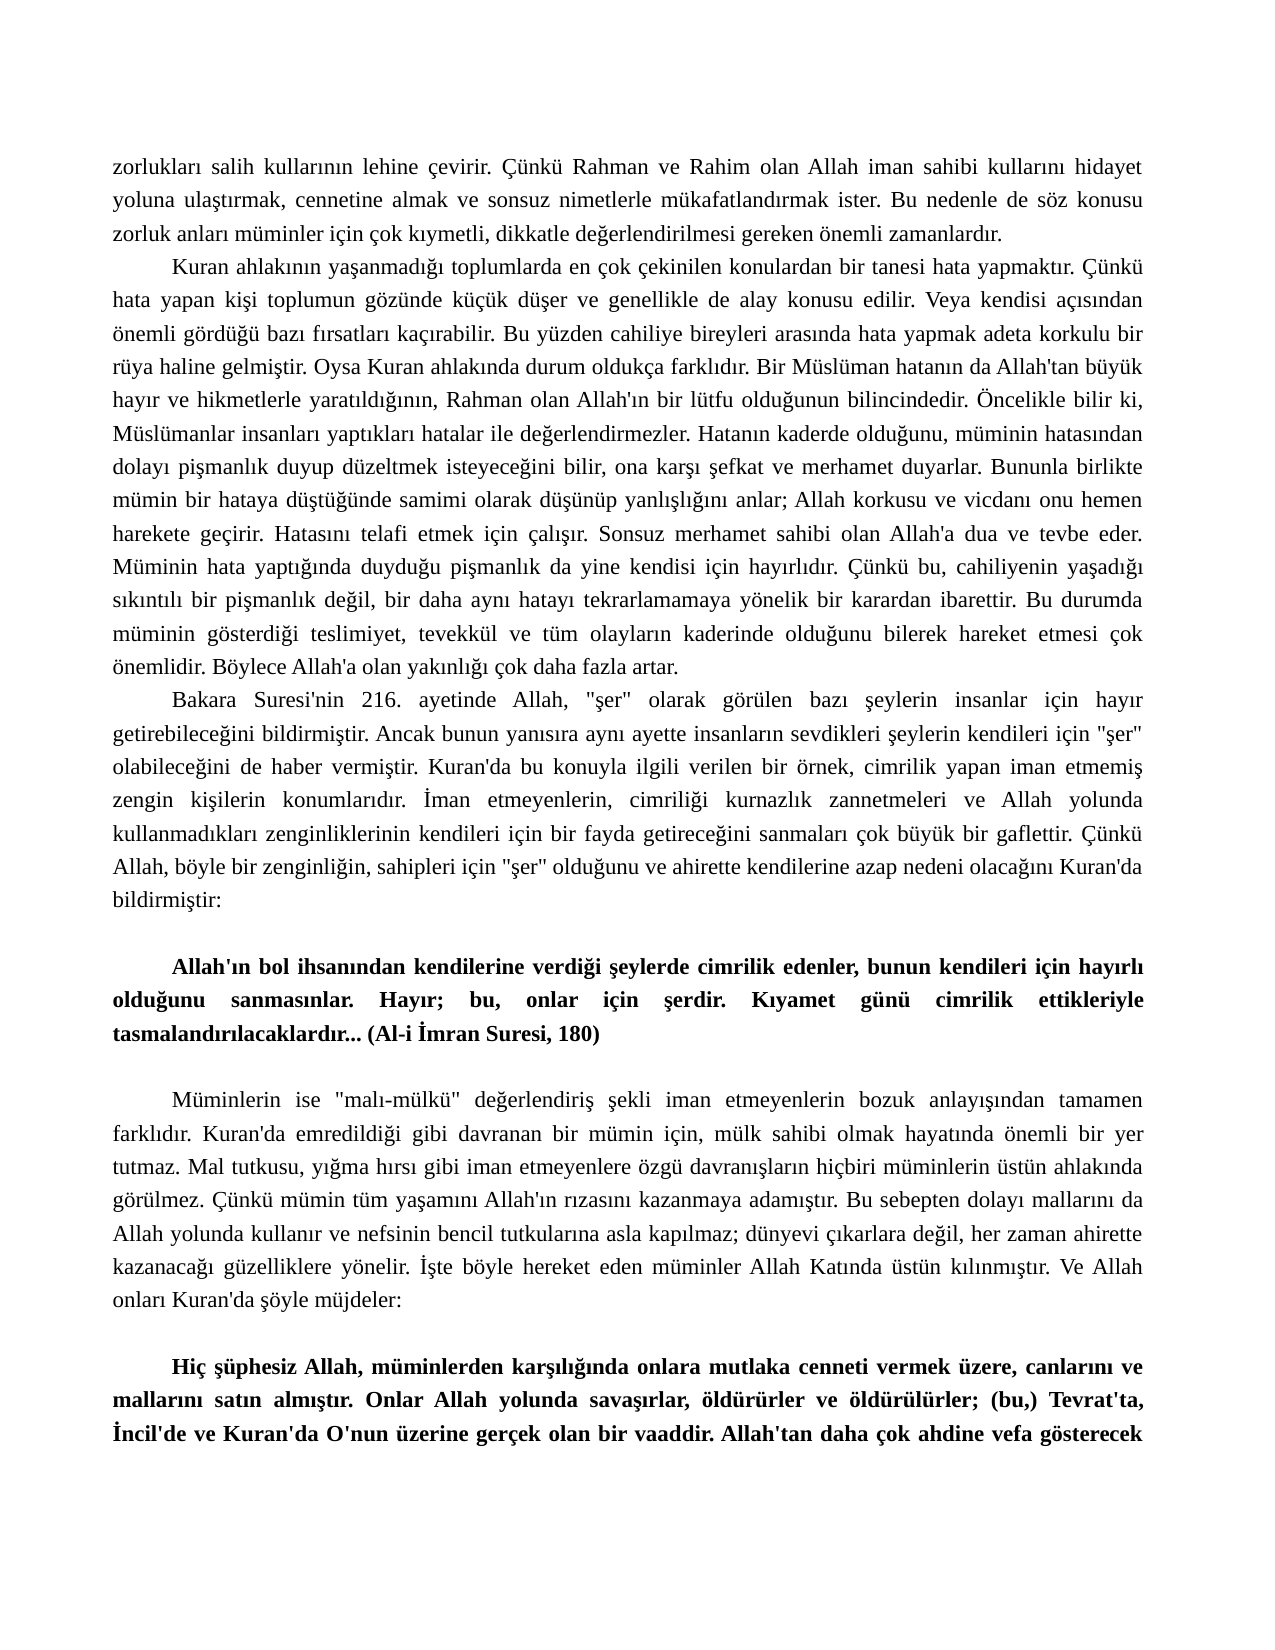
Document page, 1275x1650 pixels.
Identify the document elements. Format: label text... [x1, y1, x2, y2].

text Kuran ahlakının yaşanmadığı toplumlarda en çok çekinilen konulardan bir tanesi hata yapmaktır. Çünkü hata yapan kişi toplumun gözünde küçük düşer ve genellikle de alay konusu edilir. Veya kendisi açısından önemli gördüğü bazı fırsatları kaçırabilir. Bu yüzden cahiliye bireyleri arasında hata yapmak adeta korkulu bir rüya haline gelmiştir. Oysa Kuran ahlakında durum oldukça farklıdır. Bir Müslüman hatanın da Allah'tan büyük hayır ve hikmetlerle yaratıldığının, Rahman olan Allah'ın bir lütfu olduğunun bilincindedir. Öncelikle bilir ki, Müslümanlar insanları yaptıkları hatalar ile değerlendirmezler. Hatanın kaderde olduğunu, müminin hatasından dolayı pişmanlık duyup düzeltmek isteyeceğini bilir, ona karşı şefkat ve merhamet duyarlar. Bununla birlikte mümin bir hataya düştüğünde samimi olarak düşünüp yanlışlığını anlar; Allah korkusu ve vicdanı onu hemen harekete geçirir. Hatasını telafi etmek için çalışır. Sonsuz merhamet sahibi olan Allah'a dua ve tevbe eder. Müminin hata yaptığında duyduğu pişmanlık da yine kendisi için hayırlıdır. Çünkü bu, cahiliyenin yaşadığı sıkıntılı bir pişmanlık değil, bir daha aynı hatayı tekrarlamamaya yönelik bir karardan ibarettir. Bu durumda müminin gösterdiği teslimiyet, tevekkül ve tüm olayların kaderinde olduğunu bilerek hareket etmesi çok önemlidir. Böylece Allah'a olan yakınlığı çok daha fazla artar. [112, 248, 1145, 681]
text Allah'ın bol ihsanından kendilerine verdiği şeylerde cimrilik edenler, bunun kendileri için hayırlı olduğunu sanmasınlar. Hayır; bu, onlar için şerdir. Kıyamet günü cimrilik ettikleriyle tasmalandırılacaklardır... (Al-i İmran Suresi, 180) [112, 948, 1145, 1048]
text Bakara Suresi'nin 216. ayetinde Allah, "şer" olarak görülen bazı şeylerin insanlar için hayır getirebileceğini bildirmiştir. Ancak bunun yanısıra aynı ayette insanların sevdikleri şeylerin kendileri için "şer" olabileceğini de haber vermiştir. Kuran'da bu konuyla ilgili verilen bir örnek, cimrilik yapan iman etmemiş zengin kişilerin konumlarıdır. İman etmeyenlerin, cimriliği kurnazlık zannetmeleri ve Allah yolunda kullanmadıkları zenginliklerinin kendileri için bir fayda getireceğini sanmaları çok büyük bir gaflettir. Çünkü Allah, böyle bir zenginliğin, sahipleri için "şer" olduğunu ve ahirette kendilerine azap nedeni olacağını Kuran'da bildirmiştir: [112, 681, 1145, 914]
text zorlukları salih kullarının lehine çevirir. Çünkü Rahman ve Rahim olan Allah iman sahibi kullarını hidayet yoluna ulaştırmak, cennetine almak ve sonsuz nimetlerle mükafatlandırmak ister. Bu nedenle de söz konusu zorluk anları müminler için çok kıymetli, dikkatle değerlendirilmesi gereken önemli zamanlardır. [112, 148, 1145, 248]
text Hiç şüphesiz Allah, müminlerden karşılığında onlara mutlaka cenneti vermek üzere, canlarını ve mallarını satın almıştır. Onlar Allah yolunda savaşırlar, öldürürler ve öldürülürler; (bu,) Tevrat'ta, İncil'de ve Kuran'da O'nun üzerine gerçek olan bir vaaddir. Allah'tan daha çok ahdine vefa gösterecek [112, 1348, 1145, 1448]
text Müminlerin ise "malı-mülkü" değerlendiriş şekli iman etmeyenlerin bozuk anlayışından tamamen farklıdır. Kuran'da emredildiği gibi davranan bir mümin için, mülk sahibi olmak hayatında önemli bir yer tutmaz. Mal tutkusu, yığma hırsı gibi iman etmeyenlere özgü davranışların hiçbiri müminlerin üstün ahlakında görülmez. Çünkü mümin tüm yaşamını Allah'ın rızasını kazanmaya adamıştır. Bu sebepten dolayı mallarını da Allah yolunda kullanır ve nefsinin bencil tutkularına asla kapılmaz; dünyevi çıkarlara değil, her zaman ahirette kazanacağı güzelliklere yönelir. İşte böyle hereket eden müminler Allah Katında üstün kılınmıştır. Ve Allah onları Kuran'da şöyle müjdeler: [112, 1081, 1145, 1314]
